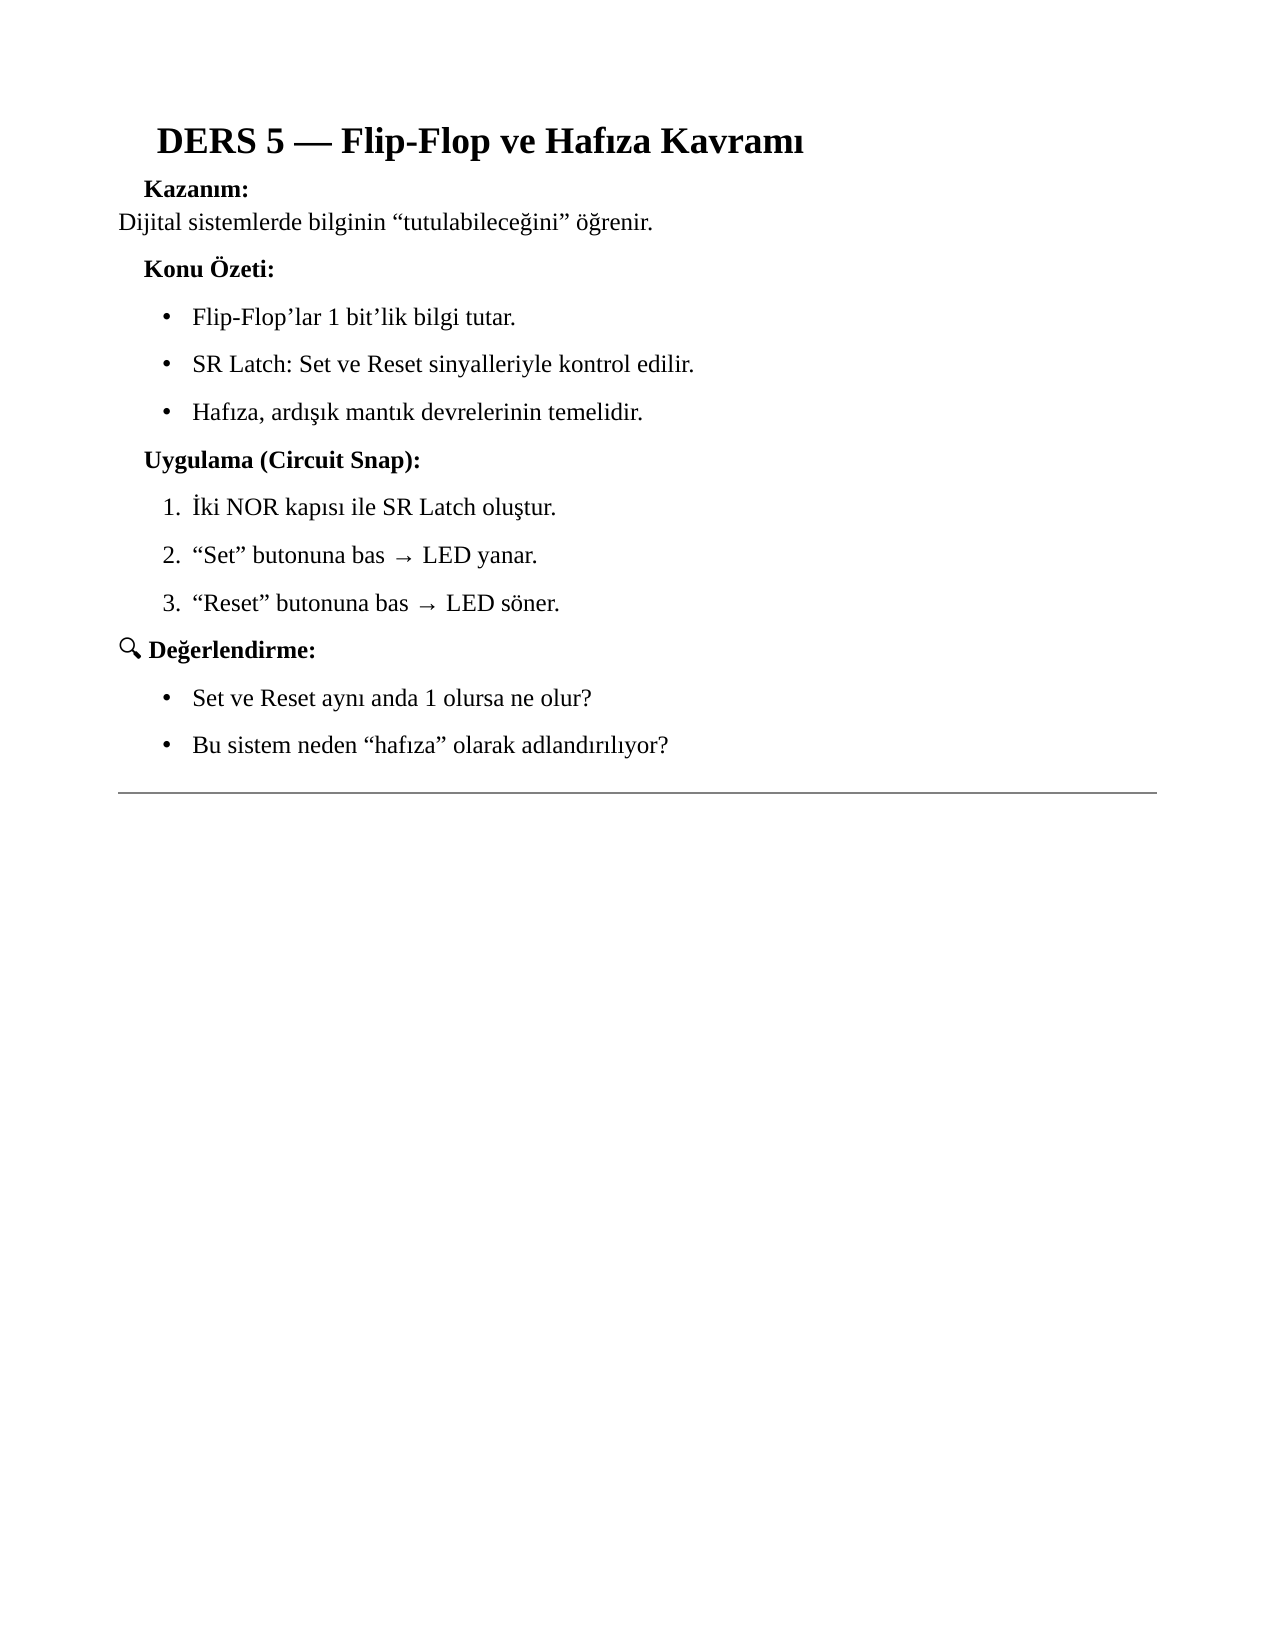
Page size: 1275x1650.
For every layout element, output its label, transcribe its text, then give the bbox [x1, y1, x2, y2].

list Flip-Flop’lar 1 bit’lik bilgi tutar. [162, 302, 1157, 331]
list SR Latch: Set ve Reset sinyalleriyle kontrol edilir. [162, 349, 1157, 378]
list “Reset” butonuna bas → LED söner. [162, 588, 1157, 616]
text 🎯 Kazanım: Dijital sistemlerde bilginin “tutulabileceğini” öğrenir. [118, 174, 1157, 236]
list İki NOR kapısı ile SR Latch oluştur. [162, 492, 1157, 521]
text 🧠 Konu Özeti: [118, 254, 1157, 283]
text 🔍 Değerlendirme: [118, 635, 1157, 664]
list Set ve Reset aynı anda 1 olursa ne olur? [162, 683, 1157, 712]
list “Set” butonuna bas → LED yanar. [162, 540, 1157, 569]
text 🧩 Uygulama (Circuit Snap): [118, 445, 1157, 473]
list Hafıza, ardışık mantık devrelerinin temelidir. [162, 397, 1157, 426]
list Bu sistem neden “hafıza” olarak adlandırılıyor? [162, 730, 1157, 759]
subtitle 📘 DERS 5 — Flip-Flop ve Hafıza Kavramı [118, 118, 1157, 161]
